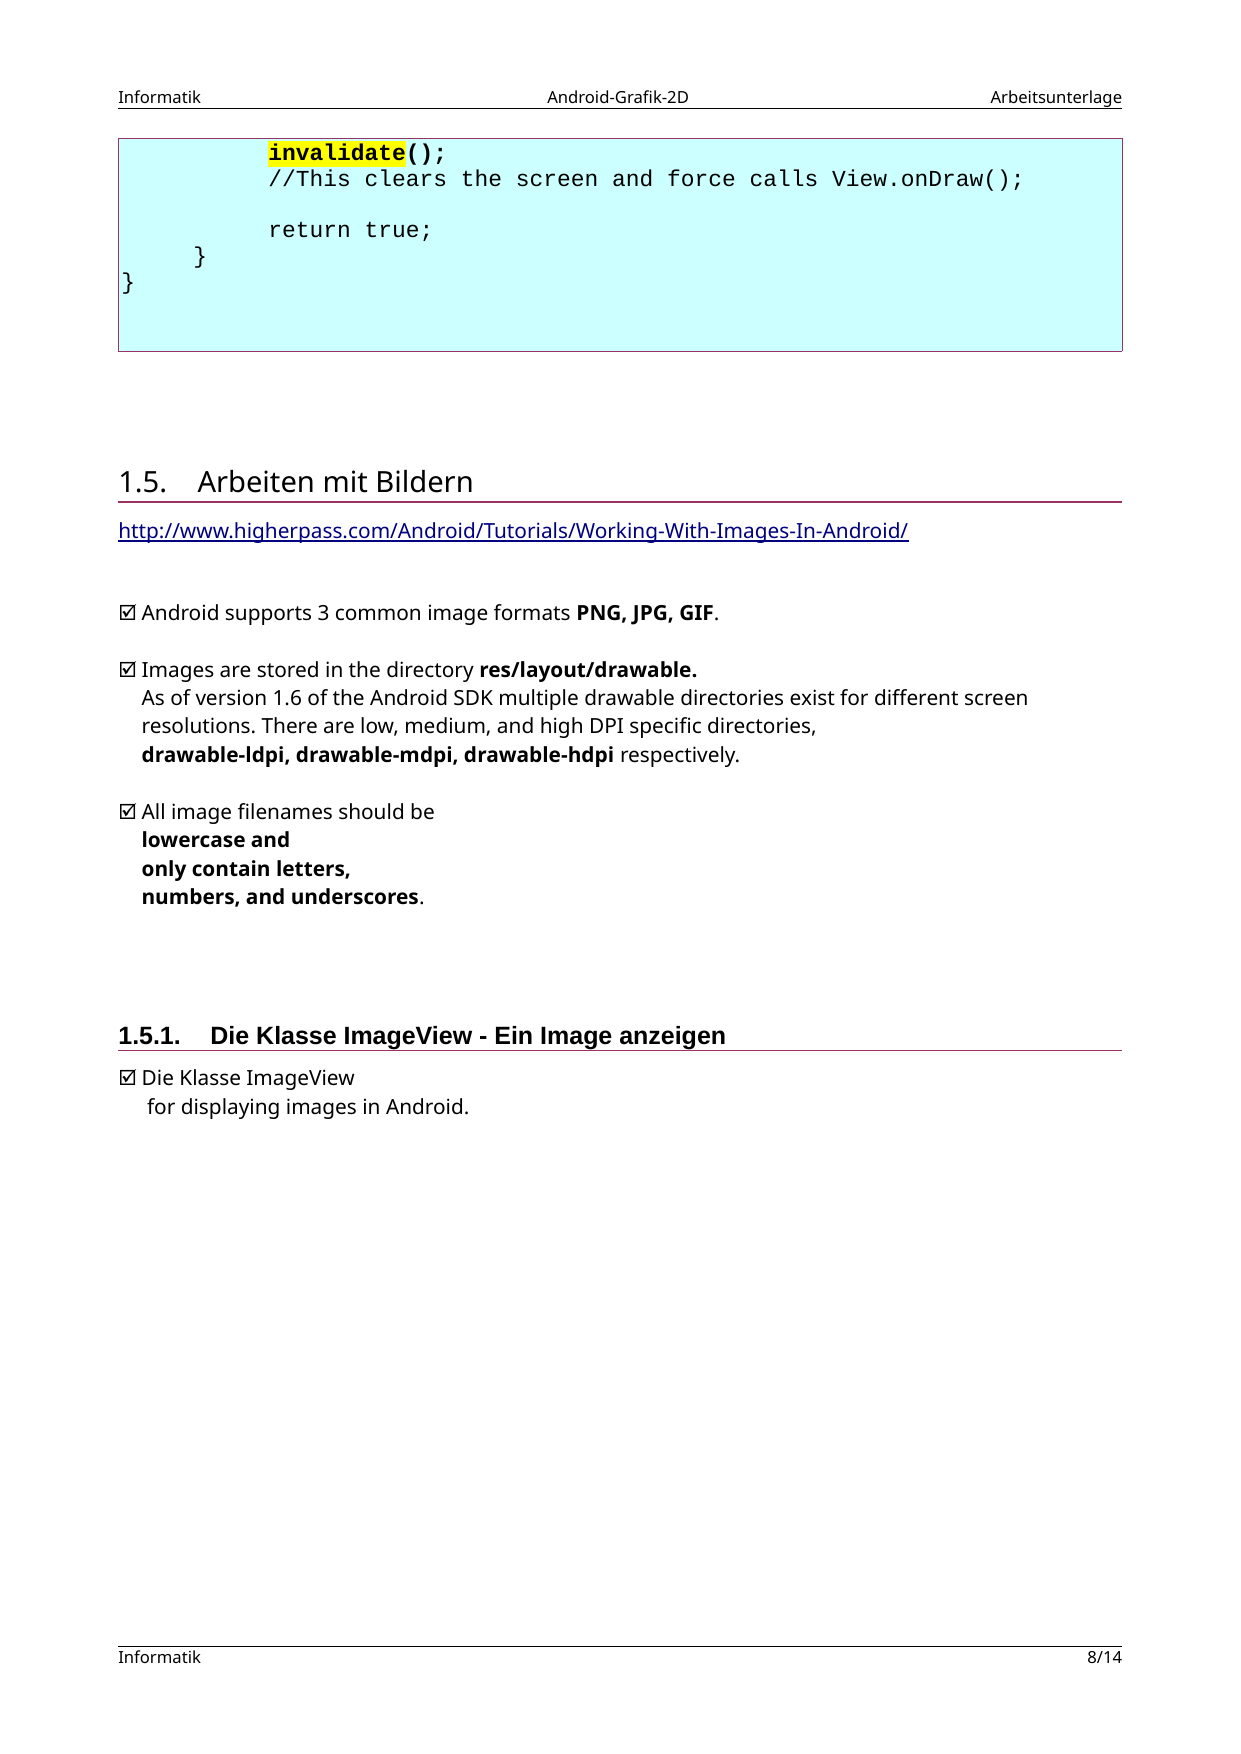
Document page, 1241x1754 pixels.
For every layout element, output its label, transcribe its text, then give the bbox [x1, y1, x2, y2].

text invalidate(); [119, 139, 1122, 164]
list Images are stored in the directory res/layout/drawable. As of version 1.6 of the Android SDK multiple drawable directories exist for different screen resolutions. There are low, medium, and high DPI specific directories, drawable-ldpi, drawable-mdpi, drawable-hdpi respectively. [118, 655, 1122, 797]
text } [119, 268, 1122, 293]
list Die Klasse ImageView for displaying images in Android. [118, 1063, 1122, 1149]
text //This clears the screen and force calls View.onDraw(); [119, 164, 1122, 190]
text } [119, 242, 1122, 268]
text return true; [119, 216, 1122, 242]
subtitle Die Klasse ImageView - Ein Image anzeigen [118, 1021, 1122, 1050]
subtitle Arbeiten mit Bildern [118, 462, 1122, 501]
list Android supports 3 common image formats PNG, JPG, GIF. [118, 598, 1122, 655]
list All image filenames should be lowercase and only contain letters, numbers, and underscores. [118, 797, 1122, 939]
text http://www.higherpass.com/Android/Tutorials/Working-With-Images-In-Android/ [118, 516, 1122, 544]
